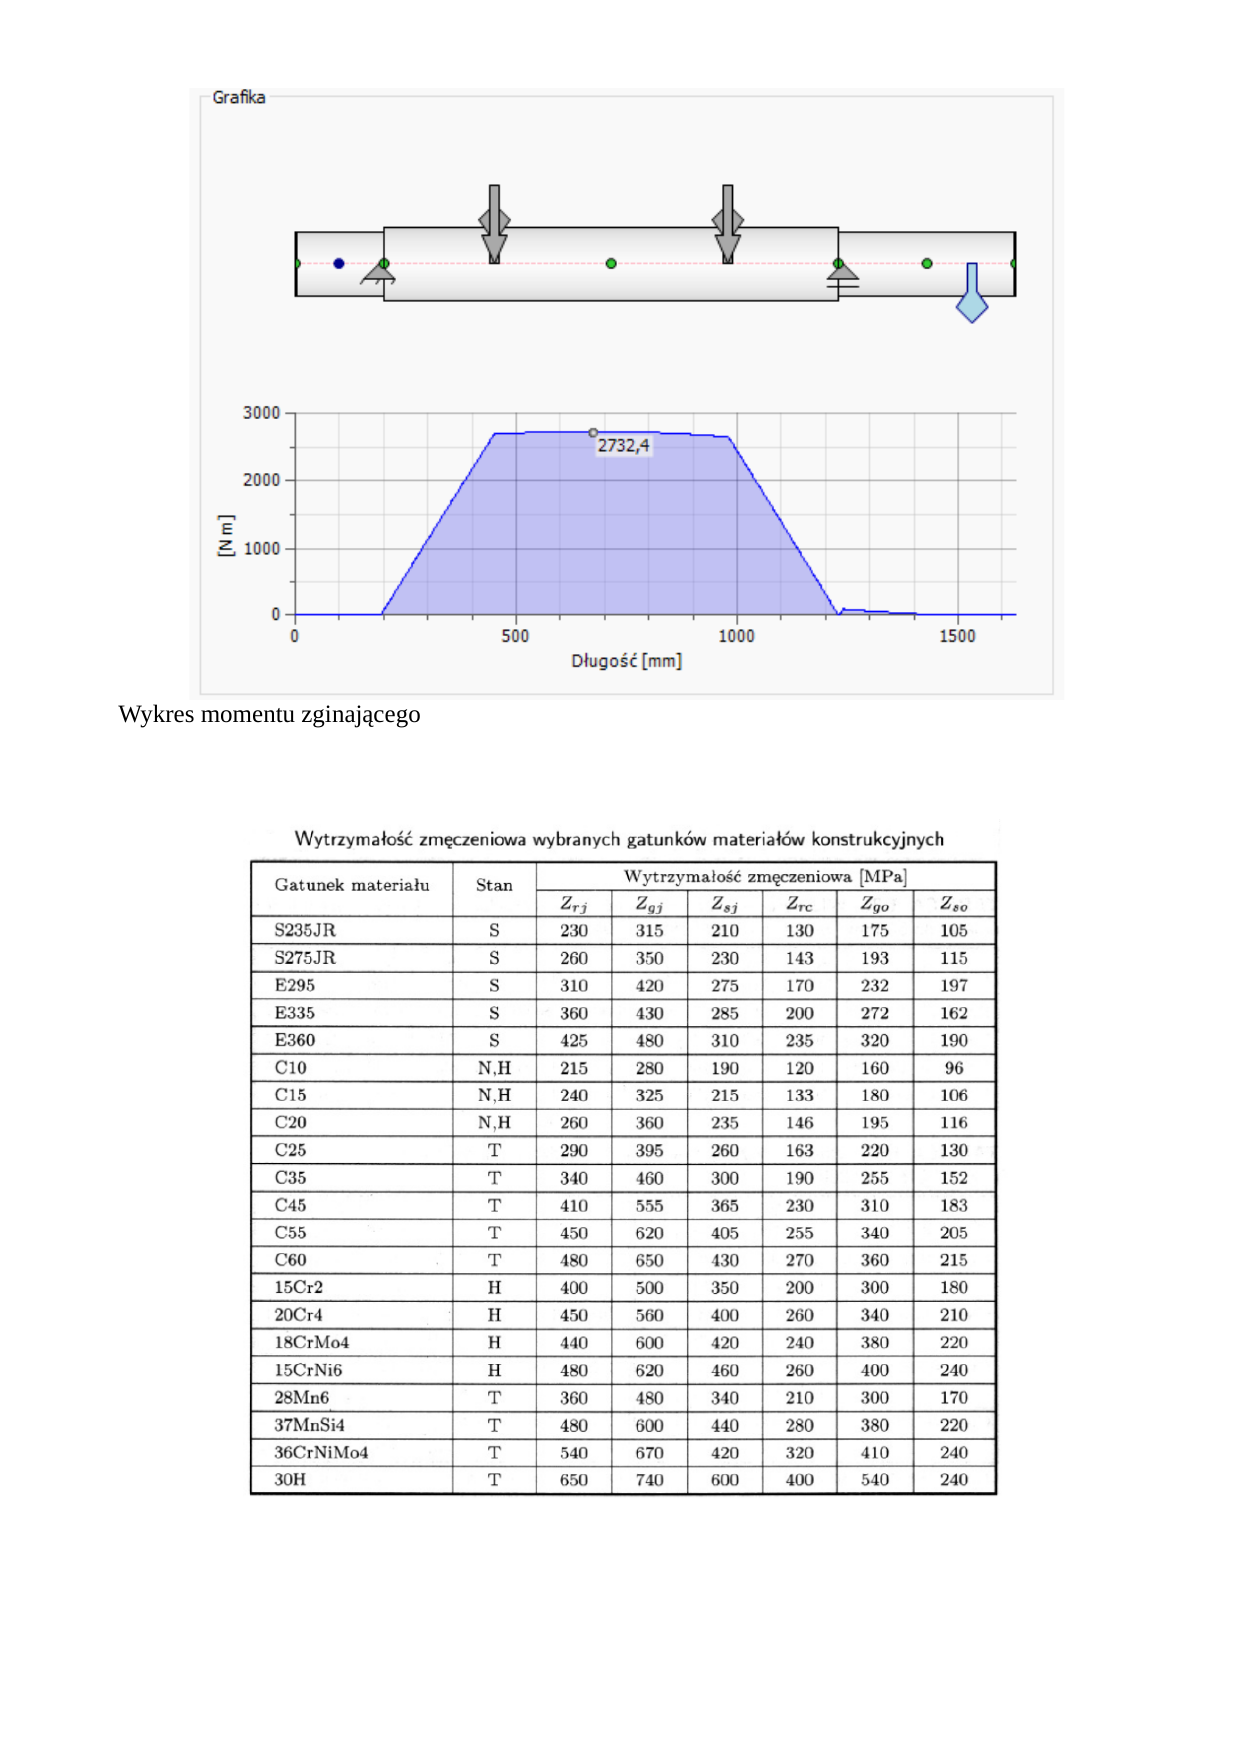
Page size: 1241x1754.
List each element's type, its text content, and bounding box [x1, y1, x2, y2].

picture [226, 812, 1058, 1500]
picture [189, 88, 1065, 700]
text Wykres momentu zginającego [118, 118, 1122, 728]
